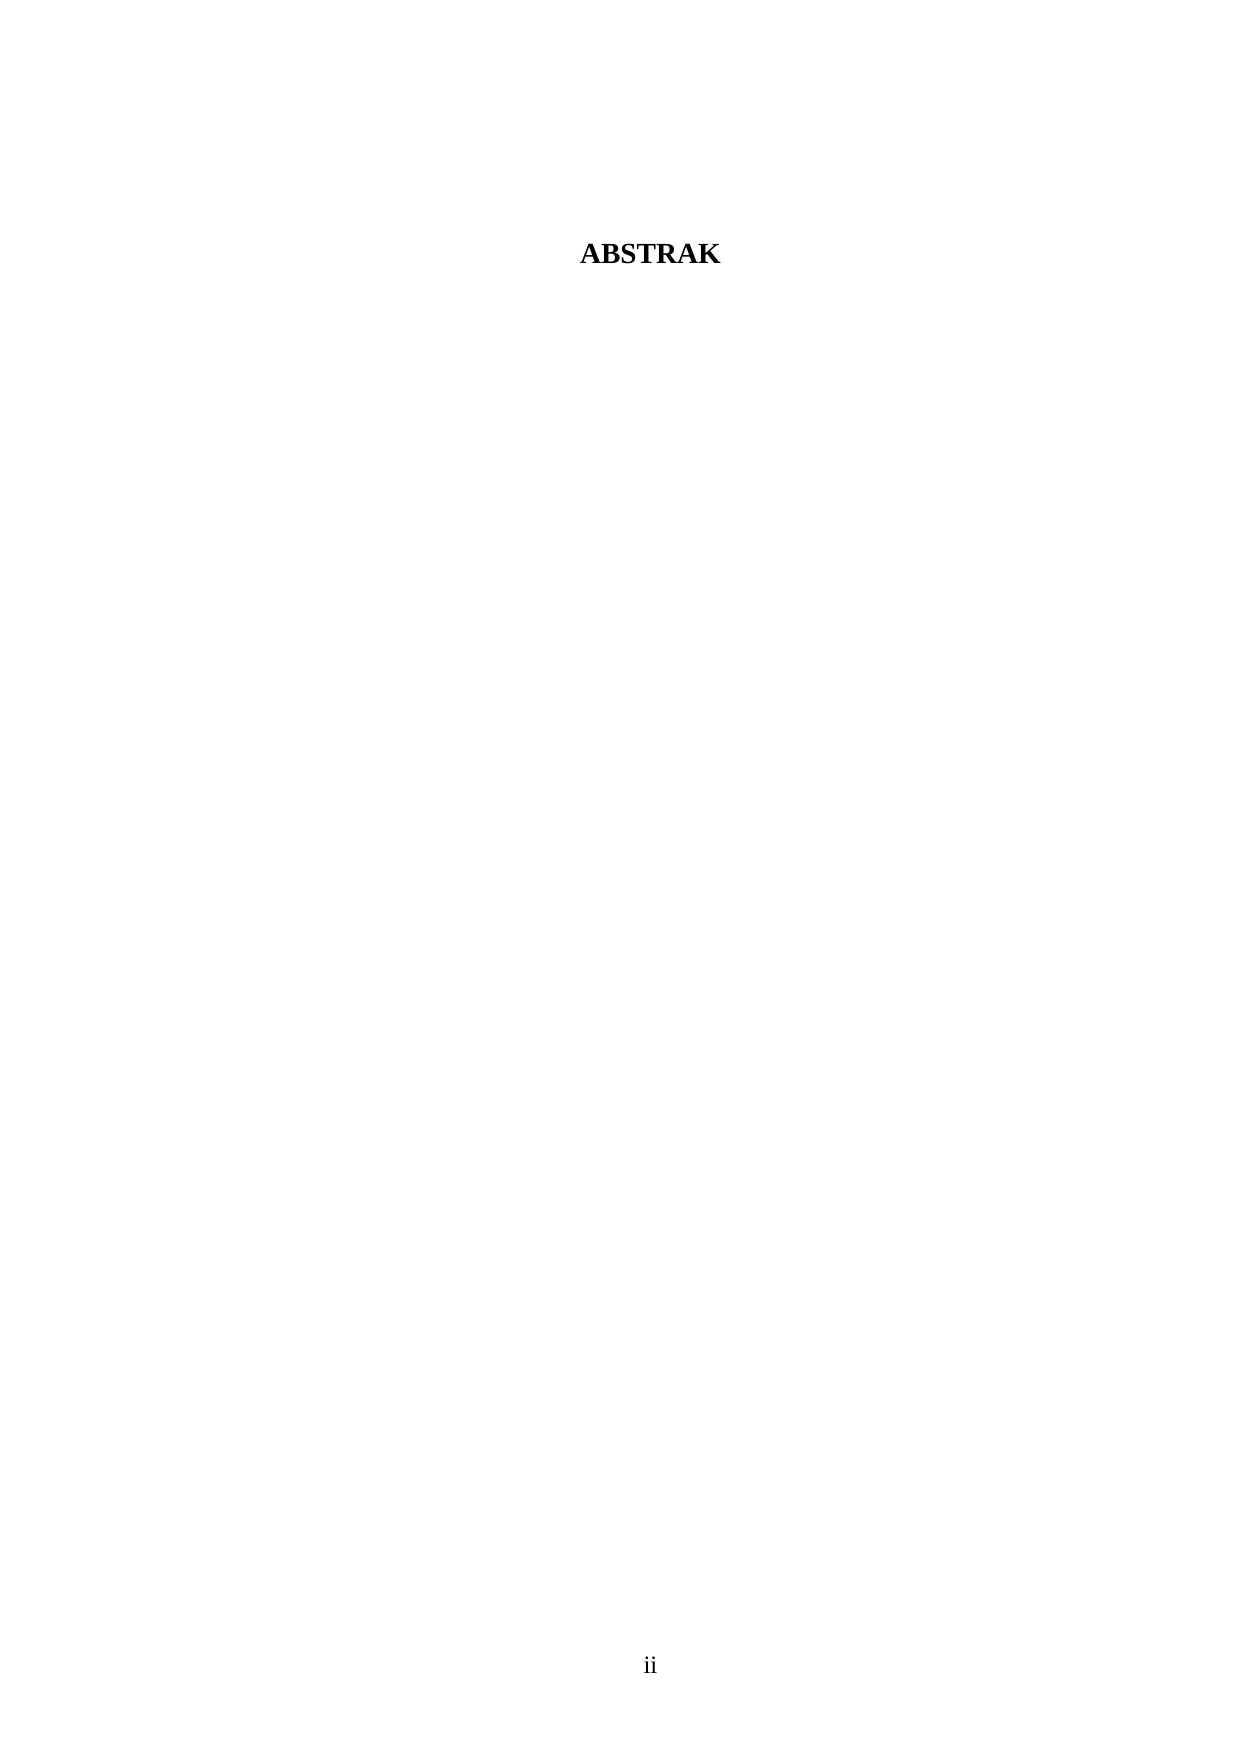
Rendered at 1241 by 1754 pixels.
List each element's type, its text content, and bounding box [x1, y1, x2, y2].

subtitle ABSTRAK [237, 236, 1063, 269]
